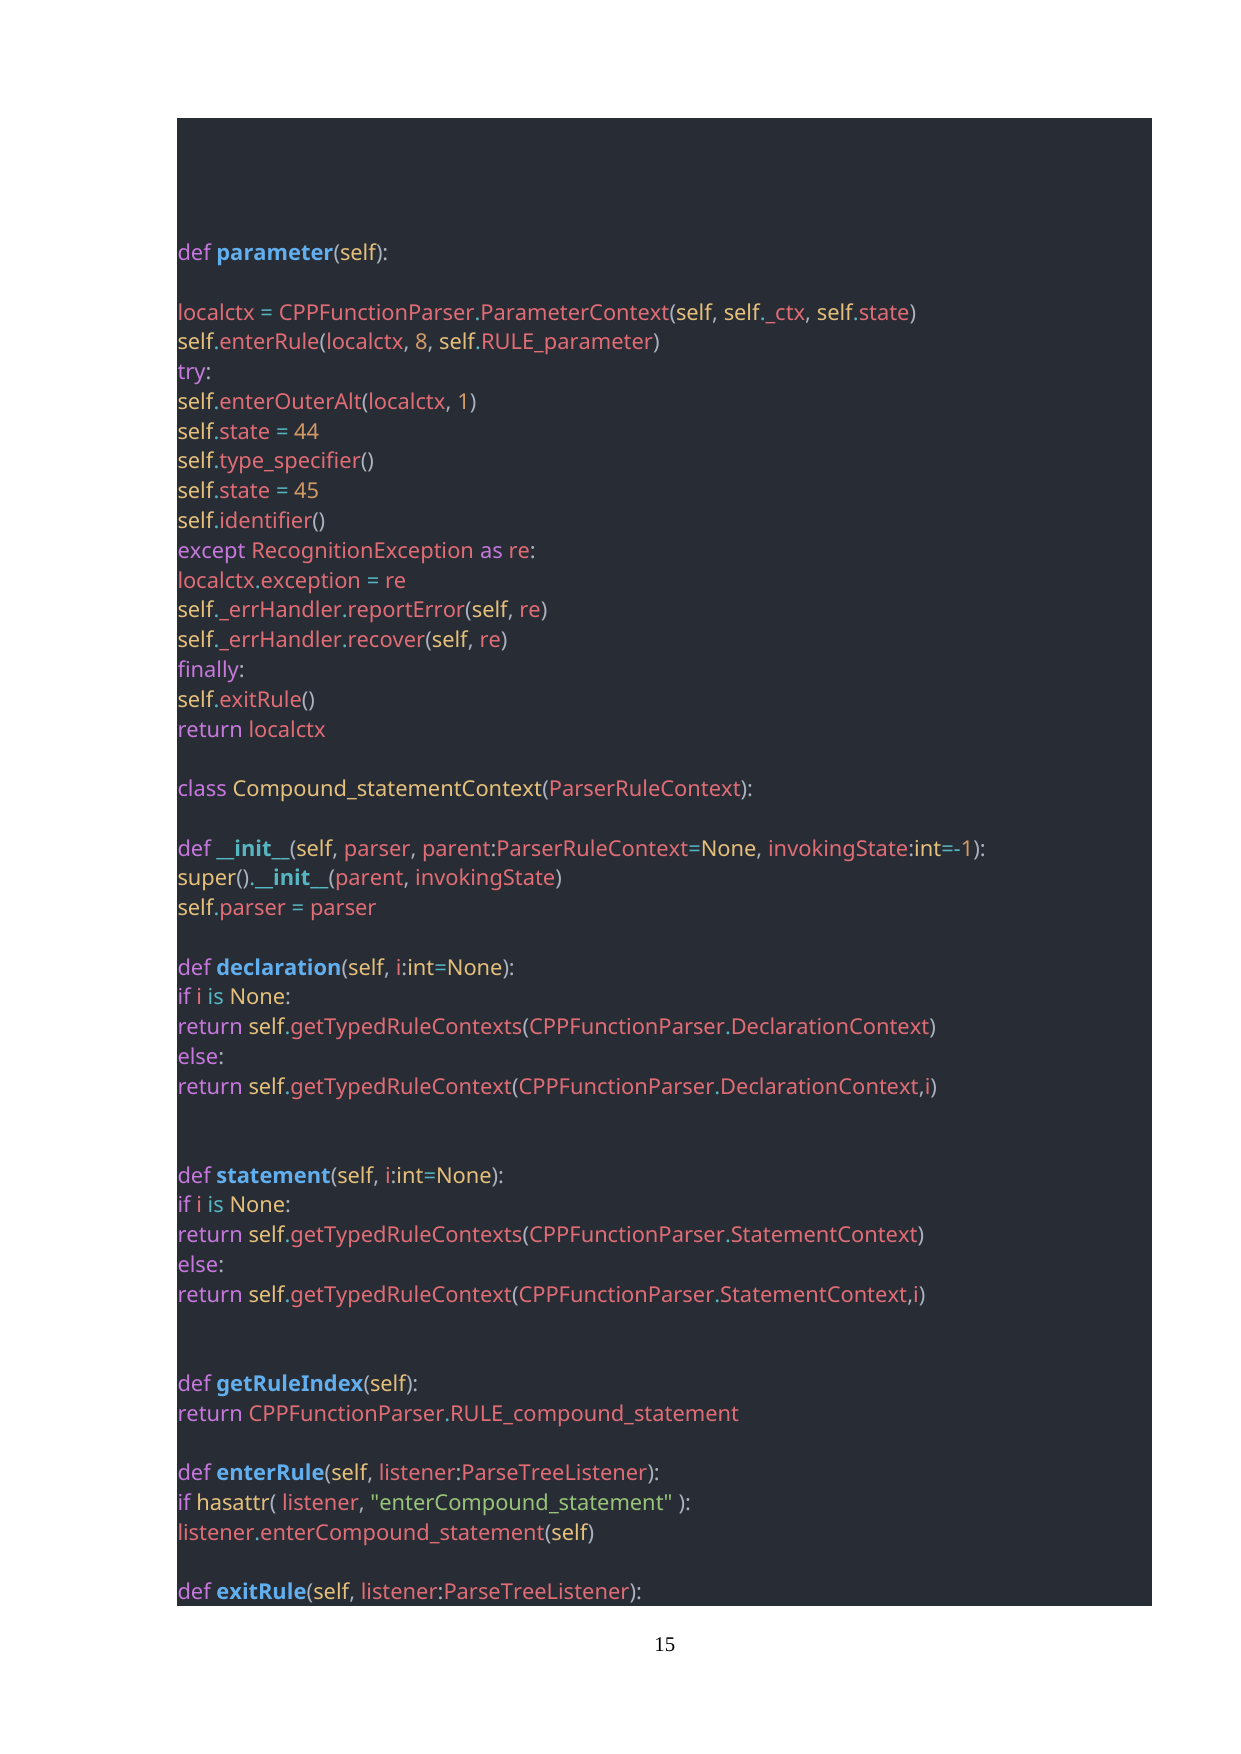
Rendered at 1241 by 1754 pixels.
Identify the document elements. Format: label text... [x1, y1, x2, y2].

text self.parser = parser [177, 892, 1152, 922]
text if i is None: [177, 981, 1152, 1011]
text class Compound_statementContext(ParserRuleContext): [177, 773, 1152, 803]
text def enterRule(self, listener:ParseTreeListener): [177, 1457, 1152, 1487]
text self.enterOuterAlt(localctx, 1) [177, 386, 1152, 416]
text self.state = 45 [177, 475, 1152, 505]
text try: [177, 356, 1152, 386]
text localctx = CPPFunctionParser.ParameterContext(self, self._ctx, self.state) [177, 296, 1152, 326]
text self.type_specifier() [177, 445, 1152, 475]
text self.identifier() [177, 505, 1152, 535]
text def statement(self, i:int=None): [177, 1160, 1152, 1189]
text else: [177, 1041, 1152, 1071]
text except RecognitionException as re: [177, 535, 1152, 564]
text def parameter(self): [177, 237, 1152, 267]
text else: [177, 1249, 1152, 1279]
text def getRuleIndex(self): [177, 1368, 1152, 1398]
text self.state = 44 [177, 416, 1152, 445]
text return self.getTypedRuleContexts(CPPFunctionParser.DeclarationContext) [177, 1011, 1152, 1041]
text listener.enterCompound_statement(self) [177, 1517, 1152, 1546]
text def __init__(self, parser, parent:ParserRuleContext=None, invokingState:int=-1): [177, 832, 1152, 862]
text return CPPFunctionParser.RULE_compound_statement [177, 1398, 1152, 1427]
text return self.getTypedRuleContext(CPPFunctionParser.DeclarationContext,i) [177, 1071, 1152, 1101]
text return self.getTypedRuleContexts(CPPFunctionParser.StatementContext) [177, 1219, 1152, 1249]
text self._errHandler.recover(self, re) [177, 624, 1152, 654]
text self.exitRule() [177, 684, 1152, 713]
text finally: [177, 654, 1152, 684]
text def exitRule(self, listener:ParseTreeListener): [177, 1576, 1152, 1606]
text if hasattr( listener, "enterCompound_statement" ): [177, 1487, 1152, 1517]
text self.enterRule(localctx, 8, self.RULE_parameter) [177, 326, 1152, 356]
text self._errHandler.reportError(self, re) [177, 594, 1152, 624]
text return localctx [177, 713, 1152, 743]
text def declaration(self, i:int=None): [177, 952, 1152, 981]
text super().__init__(parent, invokingState) [177, 862, 1152, 892]
text return self.getTypedRuleContext(CPPFunctionParser.StatementContext,i) [177, 1279, 1152, 1309]
text if i is None: [177, 1189, 1152, 1219]
text localctx.exception = re [177, 564, 1152, 594]
